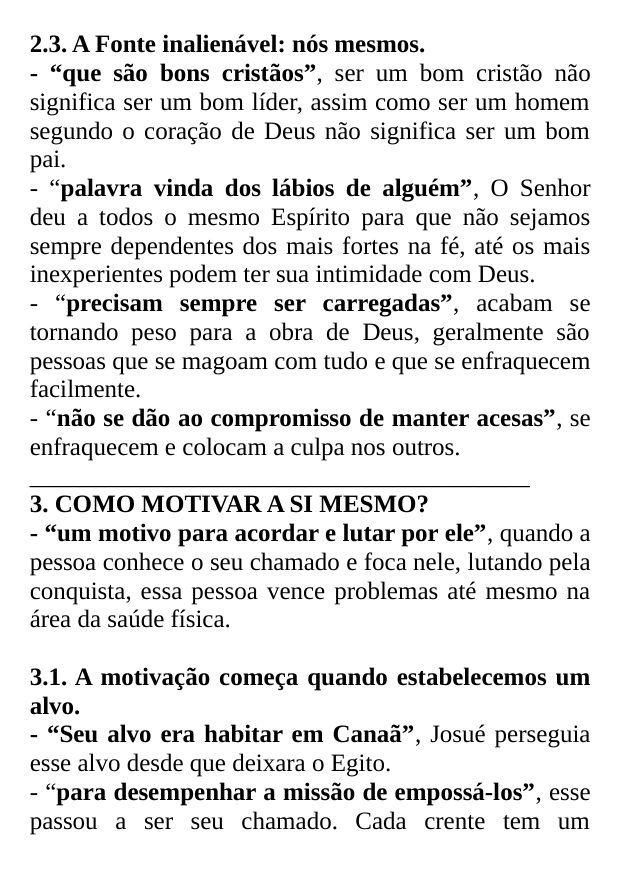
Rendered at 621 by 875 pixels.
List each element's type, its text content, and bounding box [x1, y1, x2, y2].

text - “precisam sempre ser carregadas”, acabam se tornando peso para a obra de Deus, geralmente são pessoas que se magoam com tudo e que se enfraquecem facilmente. [29, 288, 591, 403]
text - “palavra vinda dos lábios de alguém”, O Senhor deu a todos o mesmo Espírito para que não sejamos sempre dependentes dos mais fortes na fé, até os mais inexperientes podem ter sua intimidade com Deus. [29, 173, 591, 288]
text 3. Como motivar a si mesmo? [29, 489, 591, 518]
text ________________________________________ [29, 461, 591, 489]
text - “Seu alvo era habitar em Canaã”, Josué perseguia esse alvo desde que deixara o Egito. [29, 719, 591, 777]
text - “que são bons cristãos”, ser um bom cristão não significa ser um bom líder, assim como ser um homem segundo o coração de Deus não significa ser um bom pai. [29, 58, 591, 173]
text - “não se dão ao compromisso de manter acesas”, se enfraquecem e colocam a culpa nos outros. [29, 403, 591, 461]
text - “um motivo para acordar e lutar por ele”, quando a pessoa conhece o seu chamado e foca nele, lutando pela conquista, essa pessoa vence problemas até mesmo na área da saúde física. [29, 518, 591, 633]
text 2.3. A Fonte inalienável: nós mesmos. [29, 29, 591, 58]
text - “para desempenhar a missão de empossá-los”, esse passou a ser seu chamado. Cada crente tem um [29, 777, 591, 834]
text 3.1. A motivação começa quando estabelecemos um alvo. [29, 662, 591, 719]
